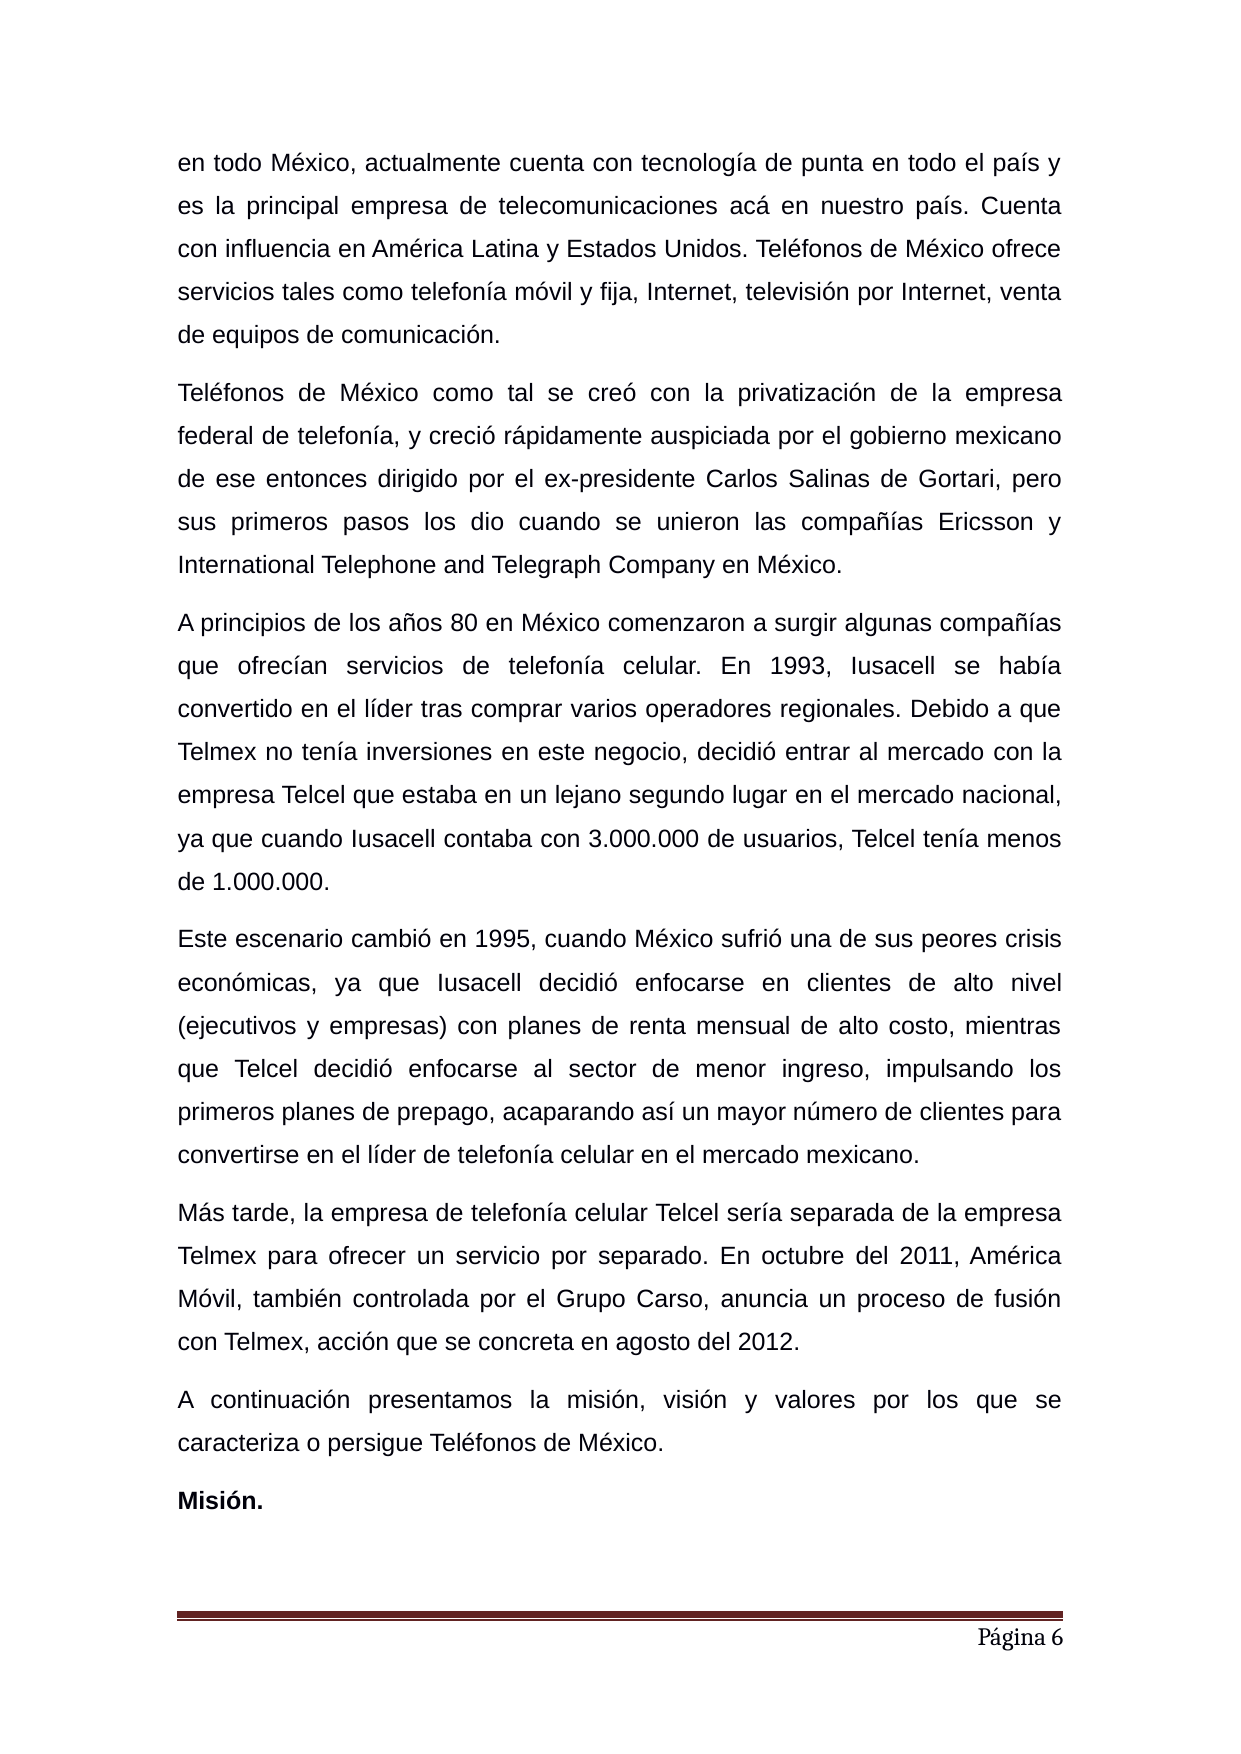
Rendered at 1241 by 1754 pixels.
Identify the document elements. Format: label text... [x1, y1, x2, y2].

text A continuación presentamos la misión, visión y valores por los que se caracteriza o persigue Teléfonos de México. [177, 1385, 1063, 1457]
text Misión. [177, 1486, 1063, 1514]
text en todo México, actualmente cuenta con tecnología de punta en todo el país y es la principal empresa de telecomunicaciones acá en nuestro país. Cuenta con influencia en América Latina y Estados Unidos. Teléfonos de México ofrece servicios tales como telefonía móvil y fija, Internet, televisión por Internet, venta de equipos de comunicación. [177, 148, 1063, 349]
text Teléfonos de México como tal se creó con la privatización de la empresa federal de telefonía, y creció rápidamente auspiciada por el gobierno mexicano de ese entonces dirigido por el ex-presidente Carlos Salinas de Gortari, pero sus primeros pasos los dio cuando se unieron las compañías Ericsson y International Telephone and Telegraph Company en México. [177, 378, 1063, 579]
text Más tarde, la empresa de telefonía celular Telcel sería separada de la empresa Telmex para ofrecer un servicio por separado. En octubre del 2011, América Móvil, también controlada por el Grupo Carso, anuncia un proceso de fusión con Telmex, acción que se concreta en agosto del 2012. [177, 1198, 1063, 1356]
text Este escenario cambió en 1995, cuando México sufrió una de sus peores crisis económicas, ya que Iusacell decidió enfocarse en clientes de alto nivel (ejecutivos y empresas) con planes de renta mensual de alto costo, mientras que Telcel decidió enfocarse al sector de menor ingreso, impulsando los primeros planes de prepago, acaparando así un mayor número de clientes para convertirse en el líder de telefonía celular en el mercado mexicano. [177, 924, 1063, 1169]
text A principios de los años 80 en México comenzaron a surgir algunas compañías que ofrecían servicios de telefonía celular. En 1993, Iusacell se había convertido en el líder tras comprar varios operadores regionales. Debido a que Telmex no tenía inversiones en este negocio, decidió entrar al mercado con la empresa Telcel que estaba en un lejano segundo lugar en el mercado nacional, ya que cuando Iusacell contaba con 3.000.000 de usuarios, Telcel tenía menos de 1.000.000. [177, 608, 1063, 896]
